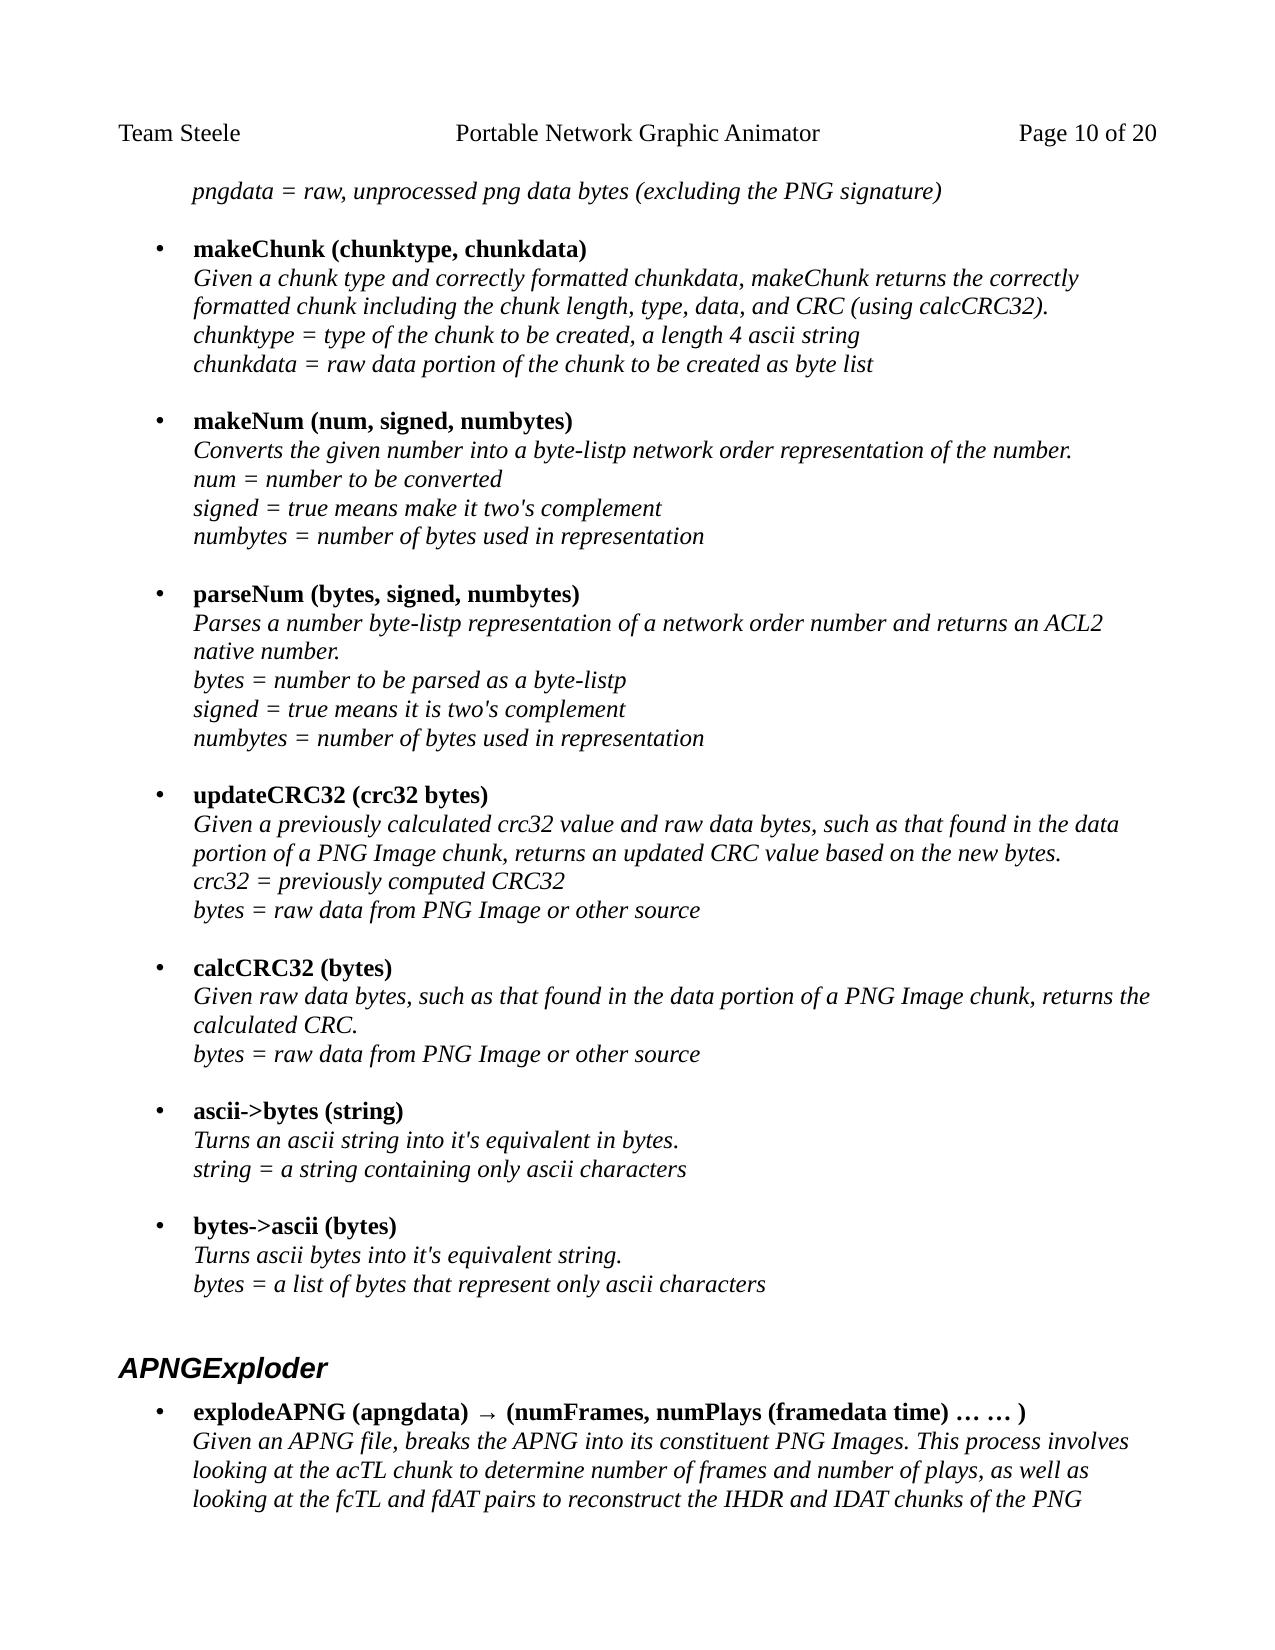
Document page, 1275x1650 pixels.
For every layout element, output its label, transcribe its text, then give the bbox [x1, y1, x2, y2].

list Parses a number byte-listp representation of a network order number and returns an ACL2 native number. [156, 608, 1157, 665]
subtitle APNGExploder [118, 1351, 1157, 1385]
list explodeAPNG (apngdata) → (numFrames, numPlays (framedata time) … … ) [156, 1397, 1157, 1426]
list Converts the given number into a byte-listp network order representation of the number. [156, 435, 1157, 464]
list signed = true means make it two's complement [156, 493, 1157, 521]
list makeChunk (chunktype, chunkdata) [156, 234, 1157, 263]
list signed = true means it is two's complement [156, 694, 1157, 723]
list calcCRC32 (bytes) [156, 953, 1157, 981]
list bytes->ascii (bytes) Turns ascii bytes into it's equivalent string. bytes = a list of bytes that represent only ascii characters [156, 1211, 1157, 1298]
list num = number to be converted [156, 464, 1157, 493]
list chunktype = type of the chunk to be created, a length 4 ascii string [156, 320, 1157, 349]
text Given an APNG file, breaks the APNG into its constituent PNG Images. This process involves looking at the acTL chunk to determine number of frames and number of plays, as well as looking at the fcTL and fdAT pairs to reconstruct the IHDR and IDAT chunks of the PNG [118, 1426, 1157, 1512]
list numbytes = number of bytes used in representation [156, 723, 1157, 780]
list bytes = raw data from PNG Image or other source [156, 1039, 1157, 1096]
list ascii->bytes (string) Turns an ascii string into it's equivalent in bytes. string = a string containing only ascii characters [156, 1096, 1157, 1211]
list Given raw data bytes, such as that found in the data portion of a PNG Image chunk, returns the calculated CRC. [156, 981, 1157, 1039]
list updateCRC32 (crc32 bytes) Given a previously calculated crc32 value and raw data bytes, such as that found in the data portion of a PNG Image chunk, returns an updated CRC value based on the new bytes. crc32 = previously computed CRC32 bytes = raw data from PNG Image or other source [156, 780, 1157, 953]
list chunkdata = raw data portion of the chunk to be created as byte list [156, 349, 1157, 406]
list makeNum (num, signed, numbytes) [156, 406, 1157, 435]
list parseNum (bytes, signed, numbytes) [156, 579, 1157, 608]
list numbytes = number of bytes used in representation [156, 521, 1157, 579]
text pngdata = raw, unprocessed png data bytes (excluding the PNG signature) [118, 176, 1157, 234]
list bytes = number to be parsed as a byte-listp [156, 665, 1157, 694]
list Given a chunk type and correctly formatted chunkdata, makeChunk returns the correctly formatted chunk including the chunk length, type, data, and CRC (using calcCRC32). [156, 263, 1157, 320]
